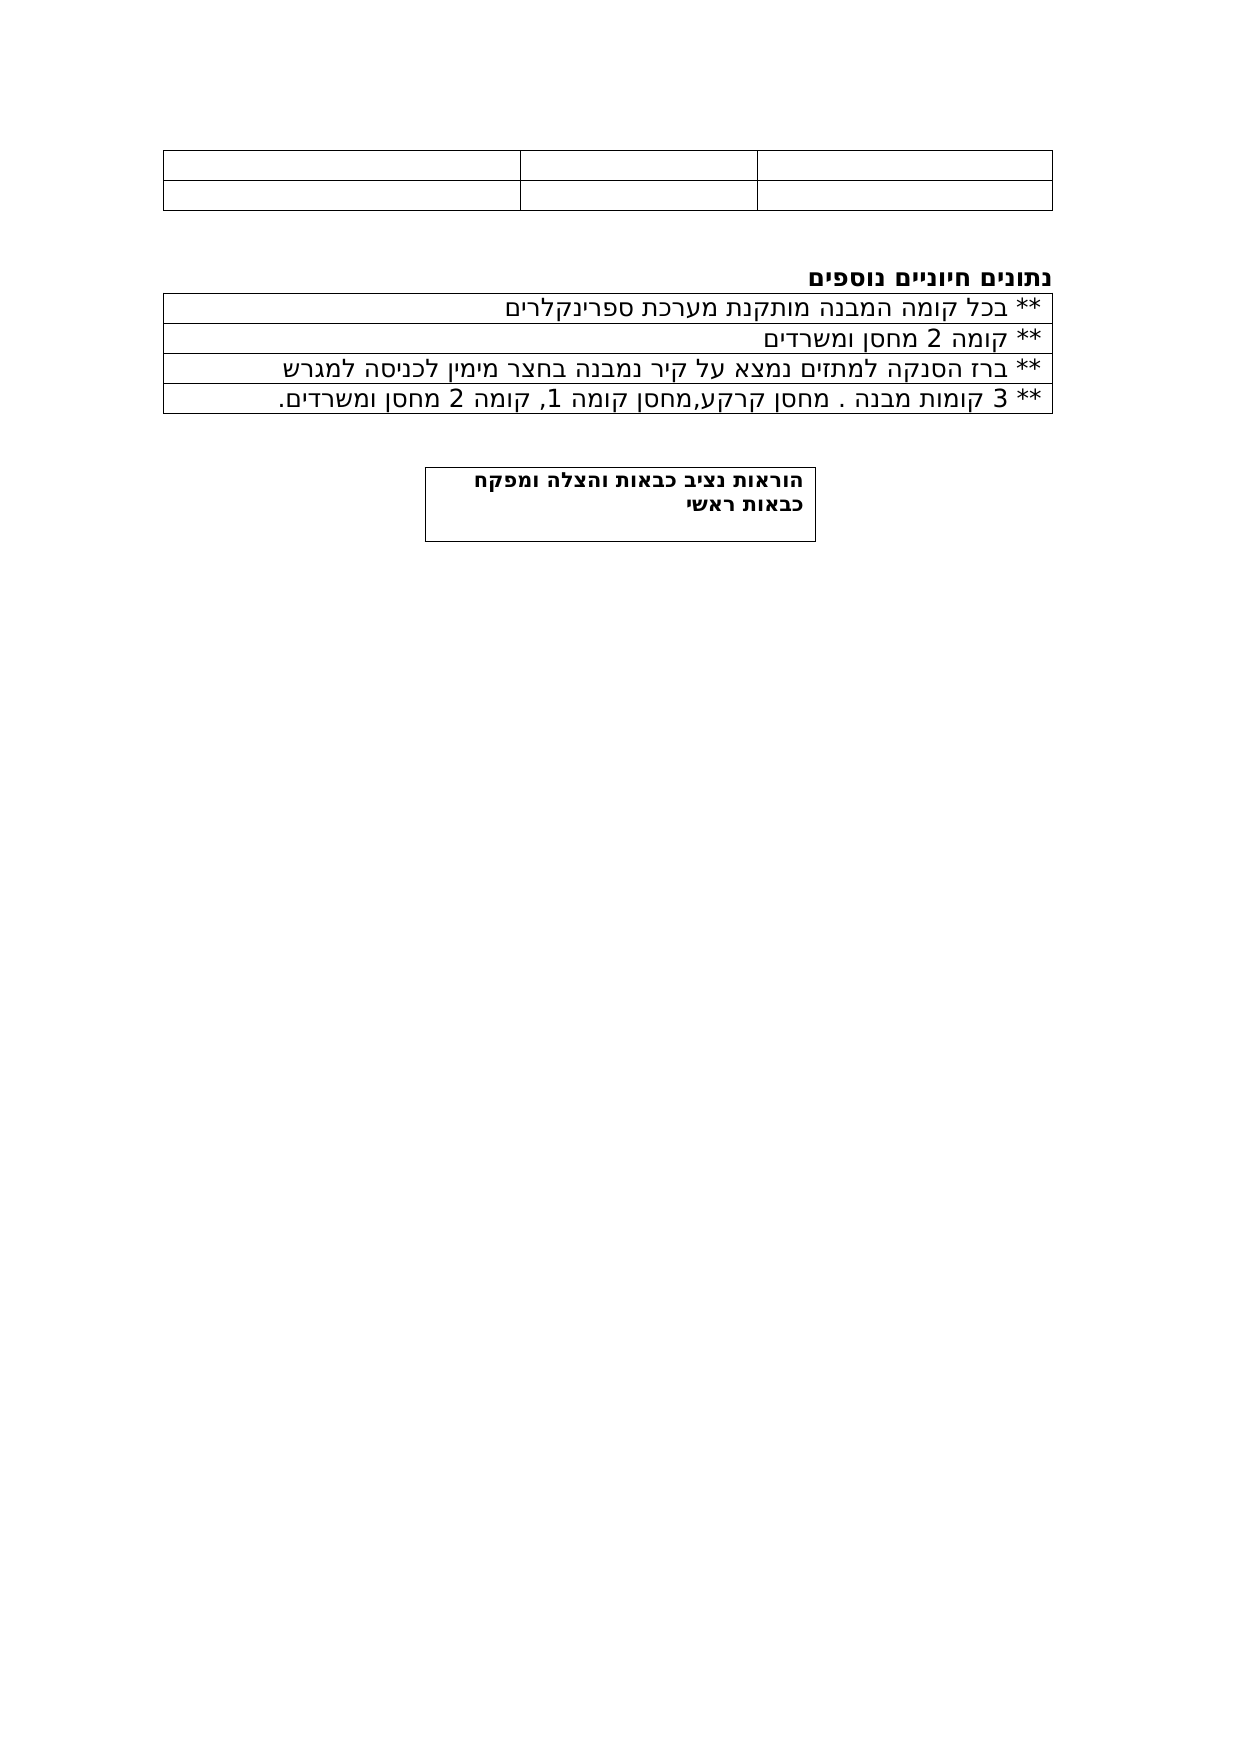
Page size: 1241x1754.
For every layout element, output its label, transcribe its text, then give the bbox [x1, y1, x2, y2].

table_cell [521, 151, 757, 180]
table_cell ** קומה 2 מחסן ומשרדים [164, 324, 1052, 353]
table_cell [758, 181, 875, 209]
text נתונים חיוניים נוספים [187, 263, 1053, 292]
table_cell [521, 181, 757, 209]
table_cell [875, 151, 1052, 180]
table_cell [401, 181, 520, 209]
table_cell [875, 181, 1052, 209]
table_header ** בכל קומה המבנה מותקנת מערכת ספרינקלרים [164, 294, 1052, 323]
table_cell [164, 151, 401, 180]
table_header הוראות נציב כבאות והצלה ומפקח כבאות ראשי [426, 468, 815, 541]
table_cell [758, 151, 875, 180]
table_cell [401, 151, 520, 180]
table_cell [164, 181, 401, 209]
table_cell ** 3 קומות מבנה . מחסן קרקע,מחסן קומה 1, קומה 2 מחסן ומשרדים. [164, 384, 1052, 413]
table_cell ** ברז הסנקה למתזים נמצא על קיר נמבנה בחצר מימין לכניסה למגרש [164, 354, 1052, 383]
